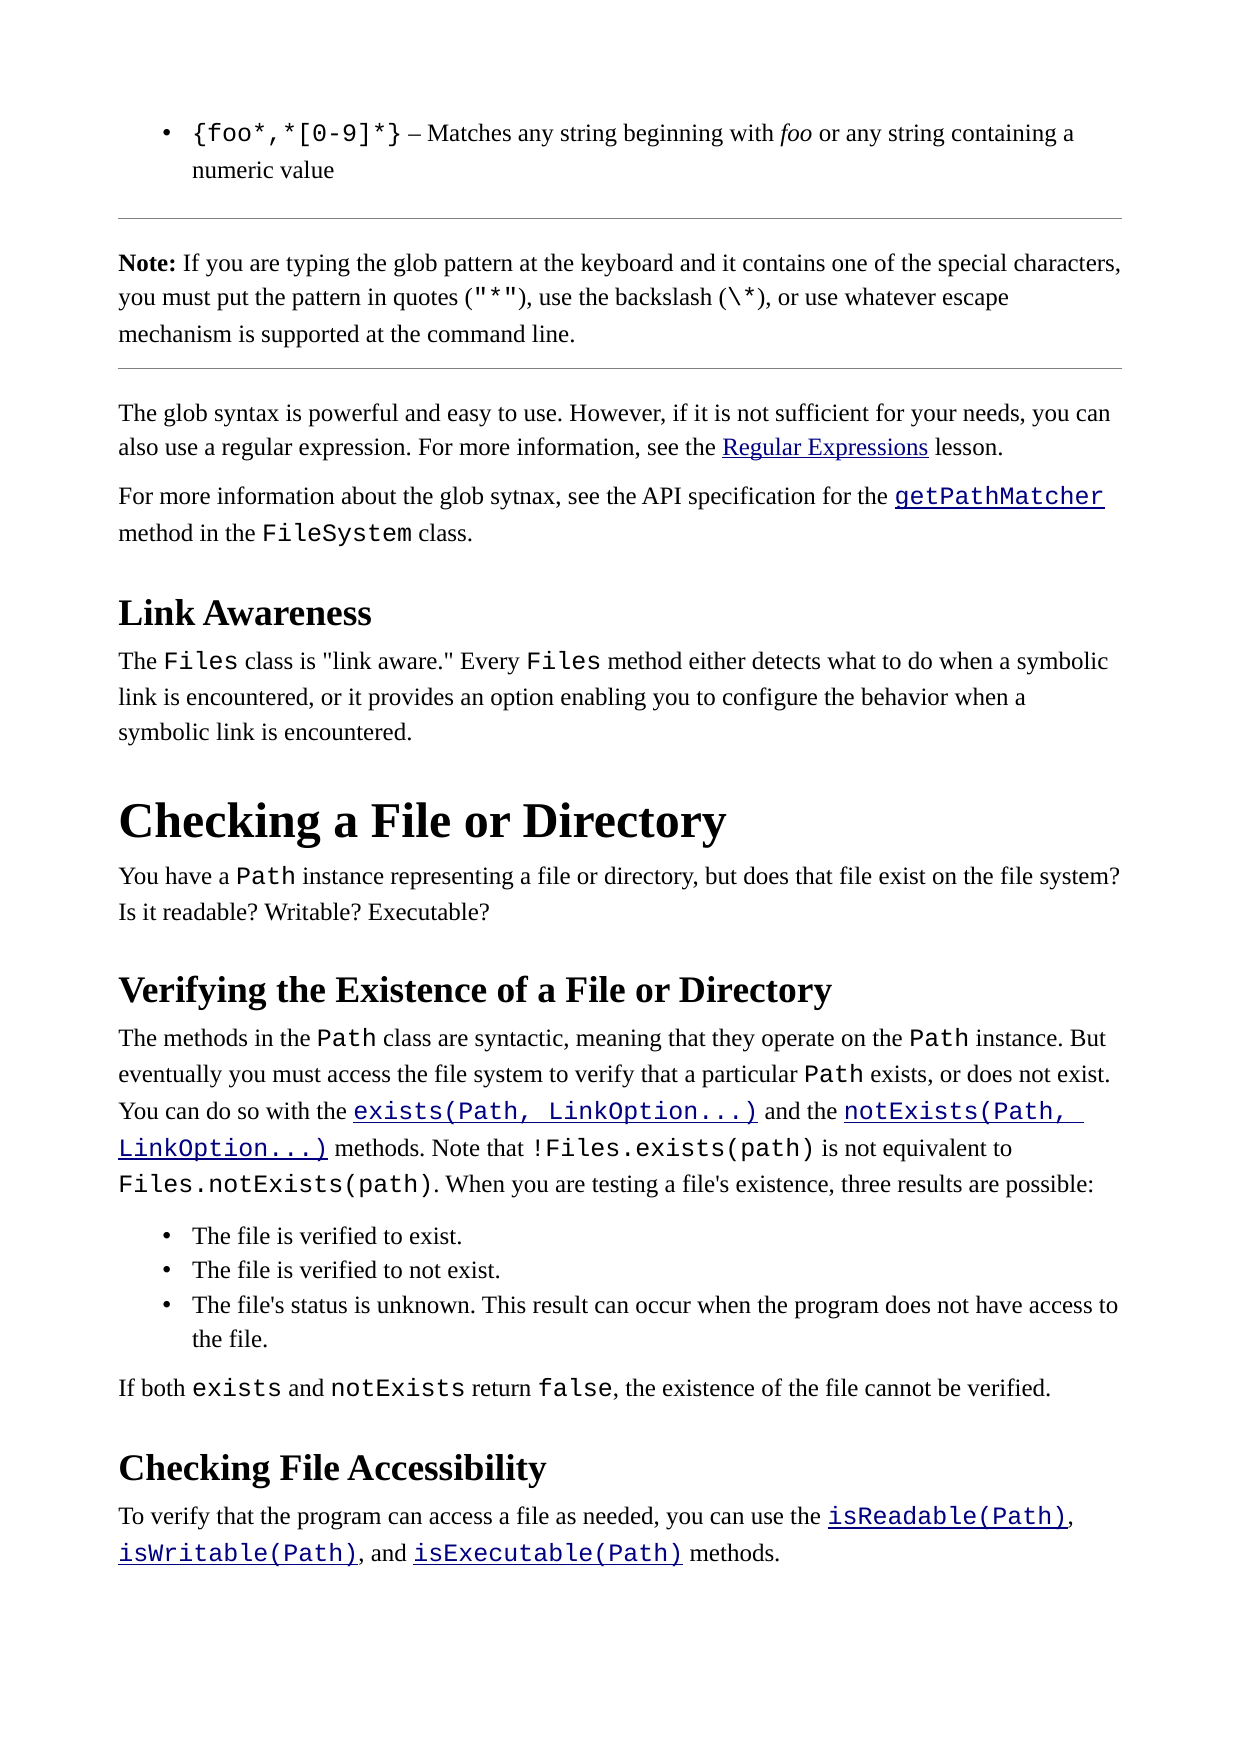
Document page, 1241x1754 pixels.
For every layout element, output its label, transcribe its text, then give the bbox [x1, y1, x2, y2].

text For more information about the glob sytnax, see the API specification for the getPathMatcher method in the FileSystem class. [118, 481, 1122, 548]
text If both exists and notExists return false, the existence of the file cannot be verified. [118, 1373, 1122, 1404]
subtitle Link Awareness [118, 590, 1122, 633]
list {foo*,*[0-9]*} – Matches any string beginning with foo or any string containing a numeric value [162, 118, 1122, 183]
list The file is verified to not exist. [162, 1255, 1122, 1284]
subtitle Verifying the Existence of a File or Directory [118, 967, 1122, 1010]
subtitle Checking File Accessibility [118, 1446, 1122, 1489]
subtitle Checking a File or Directory [118, 791, 1122, 848]
text The Files class is "link aware." Every Files method either detects what to do when a symbolic link is encountered, or it provides an option enabling you to configure the behavior when a symbolic link is encountered. [118, 646, 1122, 746]
text To verify that the program can access a file as needed, you can use the isReadable(Path), isWritable(Path), and isExecutable(Path) methods. [118, 1501, 1122, 1569]
text The methods in the Path class are syntactic, meaning that they operate on the Path instance. But eventually you must access the file system to verify that a particular Path exists, or does not exist. You can do so with the exists(Path, LinkOption...) and the notExists(Path, LinkOption...) methods. Note that !Files.exists(path) is not equivalent to Files.notExists(path). When you are testing a file's existence, three results are possible: [118, 1023, 1122, 1200]
list The file is verified to exist. [162, 1221, 1122, 1249]
text Note: If you are typing the glob pattern at the keyboard and it contains one of the special characters, you must put the pattern in quotes ("*"), use the backslash (\*), or use whatever escape mechanism is supported at the command line. [118, 248, 1122, 348]
text You have a Path instance representing a file or directory, but does that file exist on the file system? Is it readable? Writable? Executable? [118, 861, 1122, 926]
text The glob syntax is powerful and easy to use. However, if it is not sufficient for your needs, you can also use a regular expression. For more information, see the Regular Expressions lesson. [118, 398, 1122, 461]
list The file's status is unknown. This result can occur when the program does not have access to the file. [162, 1290, 1122, 1353]
